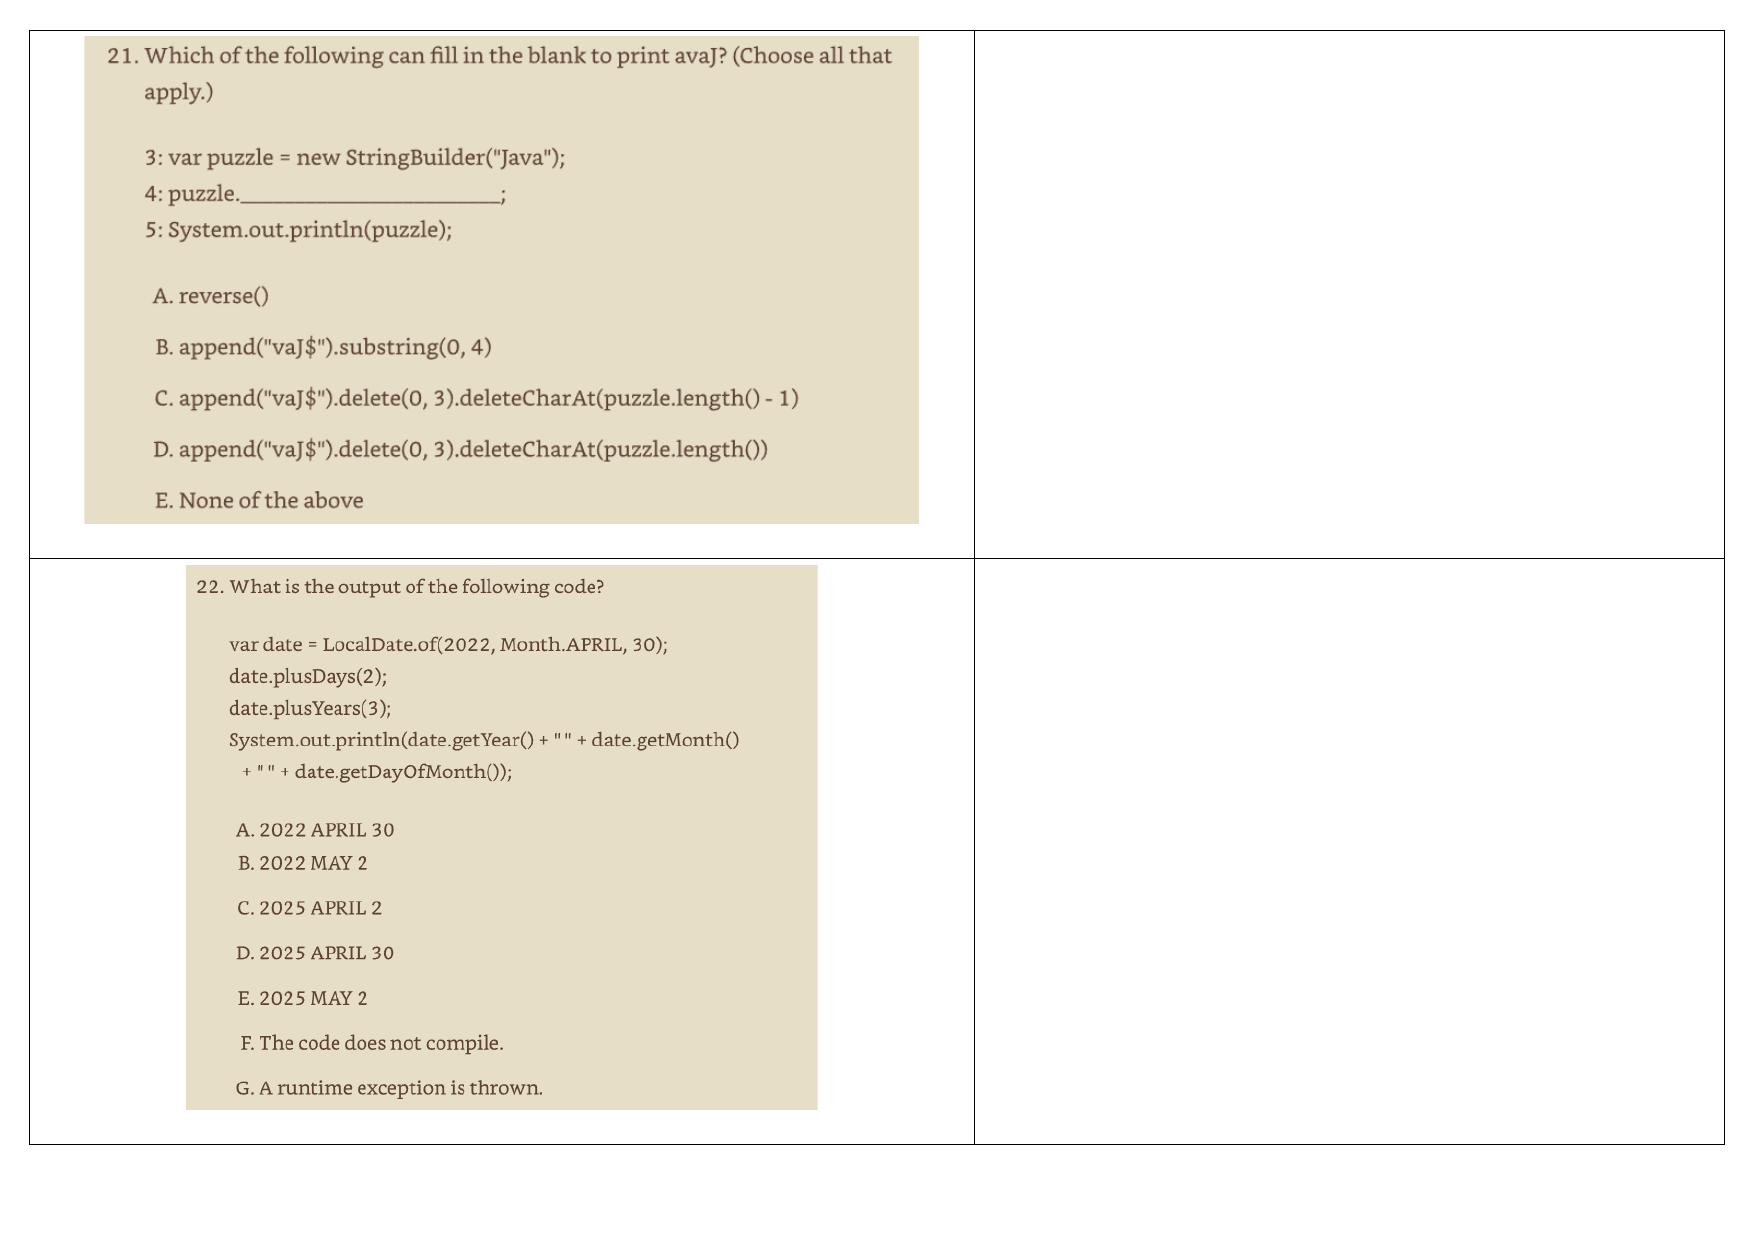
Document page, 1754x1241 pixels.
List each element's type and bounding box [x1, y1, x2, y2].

table_cell [30, 559, 974, 1144]
table_cell [975, 31, 1724, 558]
table_cell [975, 559, 1724, 1144]
table_cell [30, 31, 974, 558]
picture [185, 565, 818, 1110]
picture [84, 36, 920, 524]
